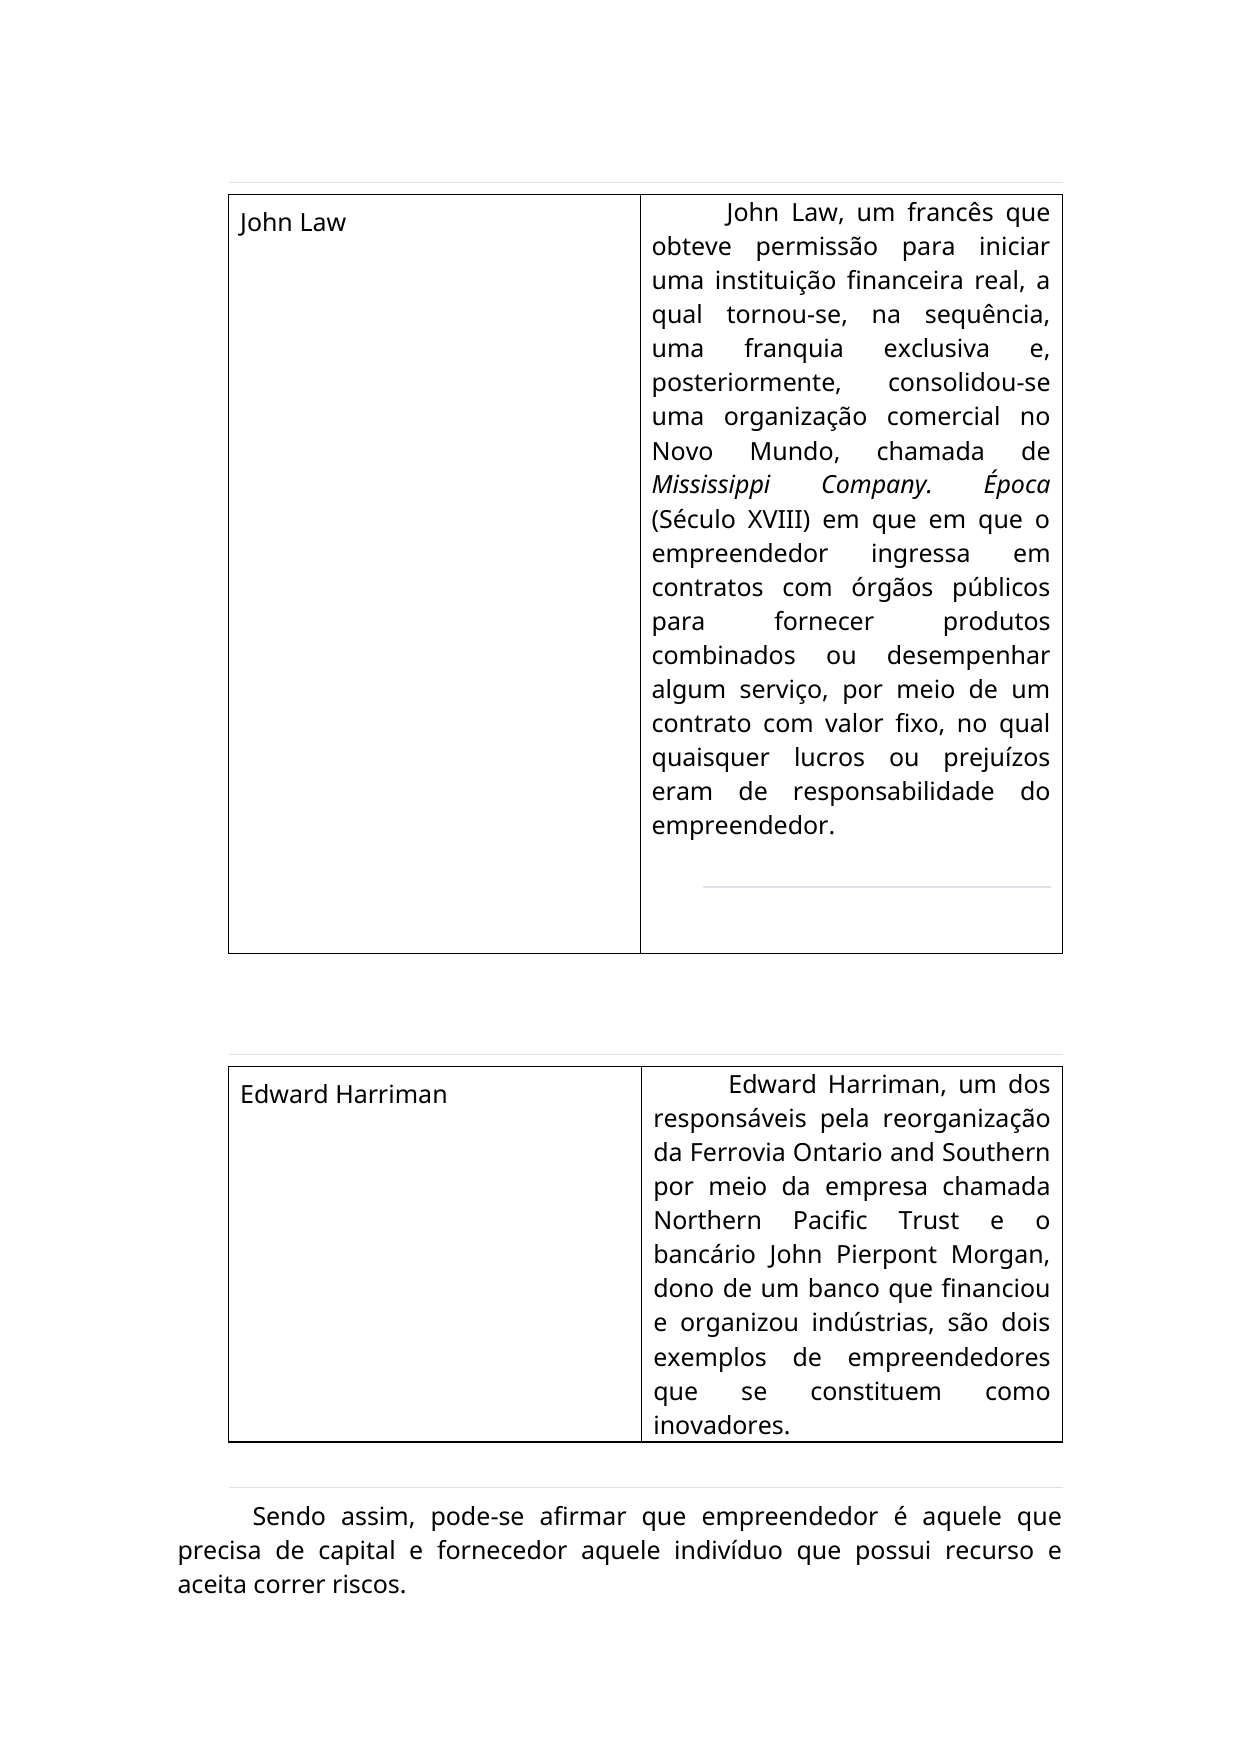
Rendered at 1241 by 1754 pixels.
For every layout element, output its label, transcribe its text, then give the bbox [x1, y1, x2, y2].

table_header Edward Harriman, um dos responsáveis pela reorganização da Ferrovia Ontario and Southern por meio da empresa chamada Northern Pacific Trust e o bancário John Pierpont Morgan, dono de um banco que financiou e organizou indústrias, são dois exemplos de empreendedores que se constituem como inovadores. [642, 1067, 1062, 1441]
table_header John Law [229, 195, 640, 953]
text Sendo assim, pode-se afirmar que empreendedor é aquele que precisa de capital e fornecedor aquele indivíduo que possui recurso e aceita correr riscos. [177, 1499, 1063, 1601]
table_header Edward Harriman [229, 1067, 641, 1441]
table_header John Law, um francês que obteve permissão para iniciar uma instituição financeira real, a qual tornou-se, na sequência, uma franquia exclusiva e, posteriormente, consolidou-se uma organização comercial no Novo Mundo, chamada de Mississippi Company. Época (Século XVIII) em que em que o empreendedor ingressa em contratos com órgãos públicos para fornecer produtos combinados ou desempenhar algum serviço, por meio de um contrato com valor fixo, no qual quaisquer lucros ou prejuízos eram de responsabilidade do empreendedor. [641, 195, 1062, 953]
